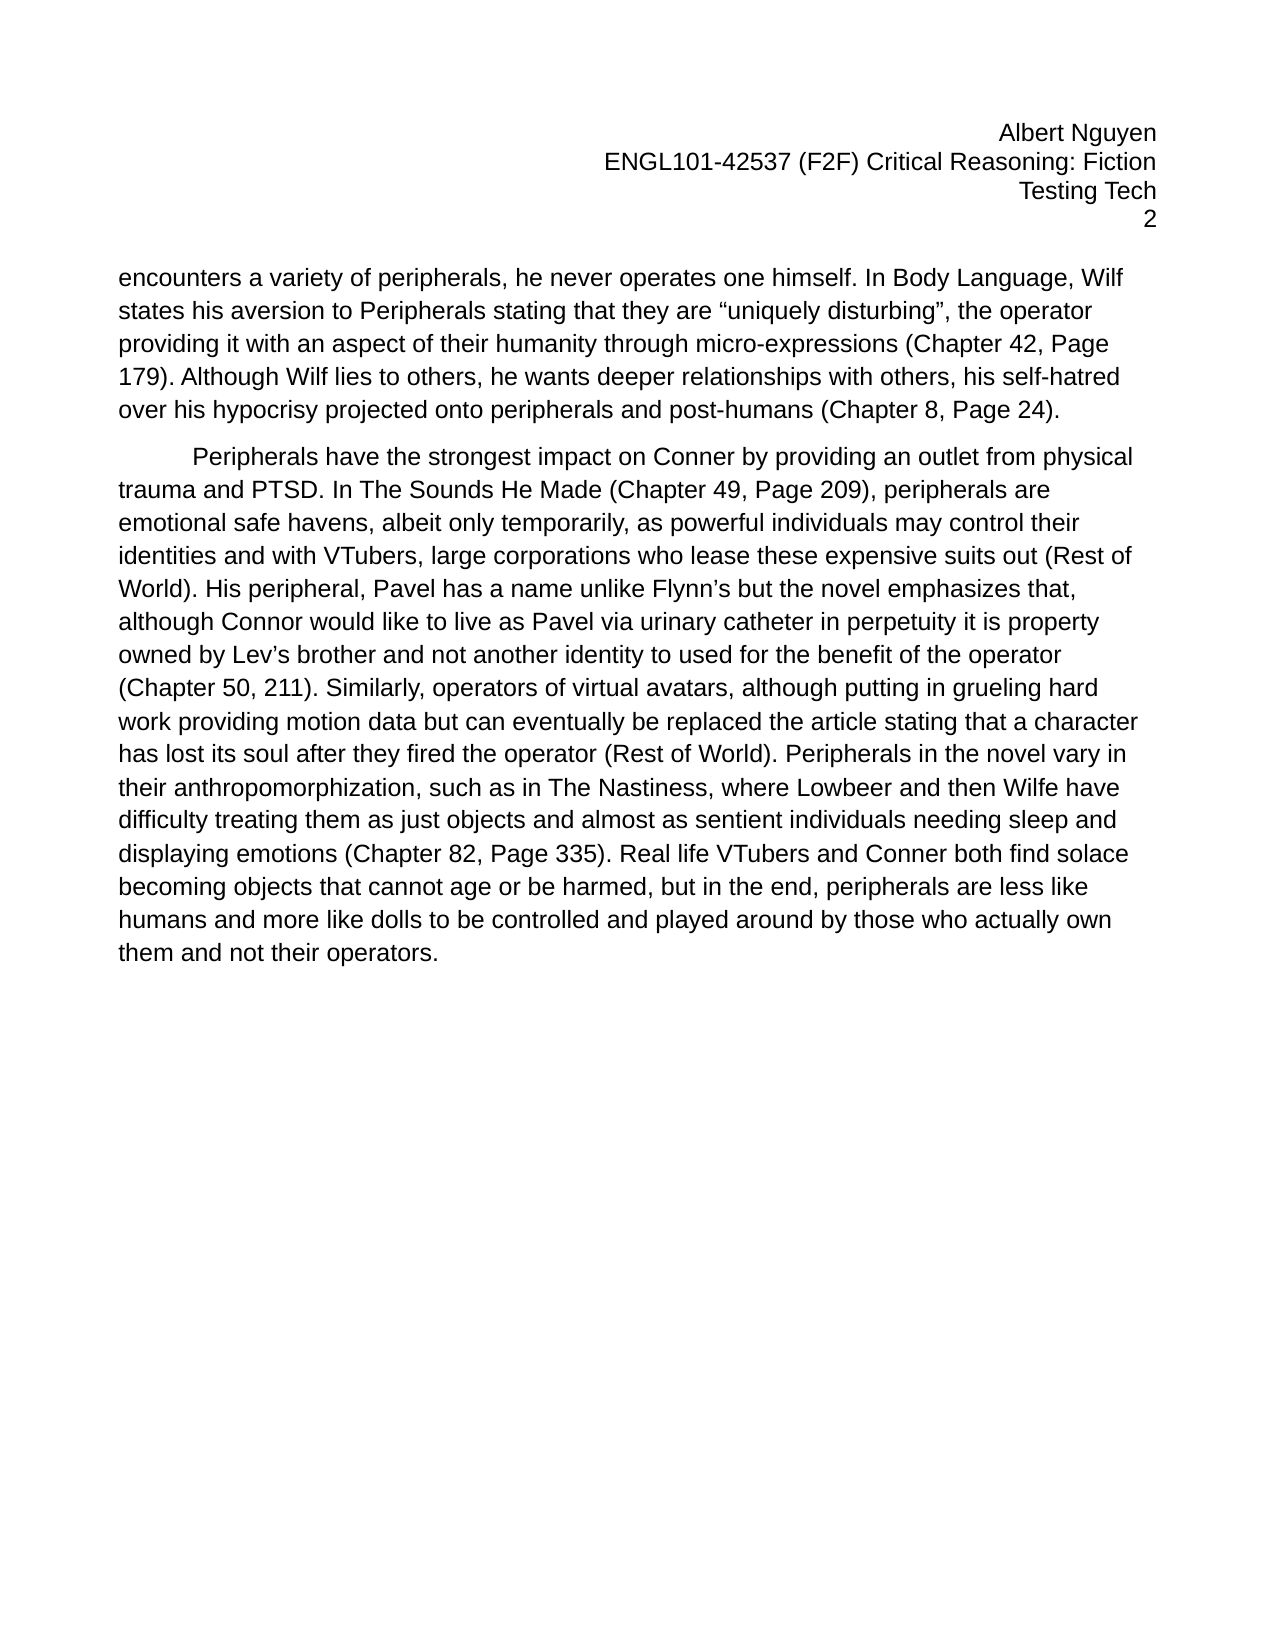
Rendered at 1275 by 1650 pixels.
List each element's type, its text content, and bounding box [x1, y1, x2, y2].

text encounters a variety of peripherals, he never operates one himself. In Body Language, Wilf states his aversion to Peripherals stating that they are “uniquely disturbing”, the operator providing it with an aspect of their humanity through micro-expressions (Chapter 42, Page 179). Although Wilf lies to others, he wants deeper relationships with others, his self-hatred over his hypocrisy projected onto peripherals and post-humans (Chapter 8, Page 24). [118, 263, 1157, 423]
text Peripherals have the strongest impact on Conner by providing an outlet from physical trauma and PTSD. In The Sounds He Made (Chapter 49, Page 209), peripherals are emotional safe havens, albeit only temporarily, as powerful individuals may control their identities and with VTubers, large corporations who lease these expensive suits out (Rest of World). His peripheral, Pavel has a name unlike Flynn’s but the novel emphasizes that, although Connor would like to live as Pavel via urinary catheter in perpetuity it is property owned by Lev’s brother and not another identity to used for the benefit of the operator (Chapter 50, 211). Similarly, operators of virtual avatars, although putting in grueling hard work providing motion data but can eventually be replaced the article stating that a character has lost its soul after they fired the operator (Rest of World). Peripherals in the novel vary in their anthropomorphization, such as in The Nastiness, where Lowbeer and then Wilfe have difficulty treating them as just objects and almost as sentient individuals needing sleep and displaying emotions (Chapter 82, Page 335). Real life VTubers and Conner both find solace becoming objects that cannot age or be harmed, but in the end, peripherals are less like humans and more like dolls to be controlled and played around by those who actually own them and not their operators. [118, 442, 1157, 966]
